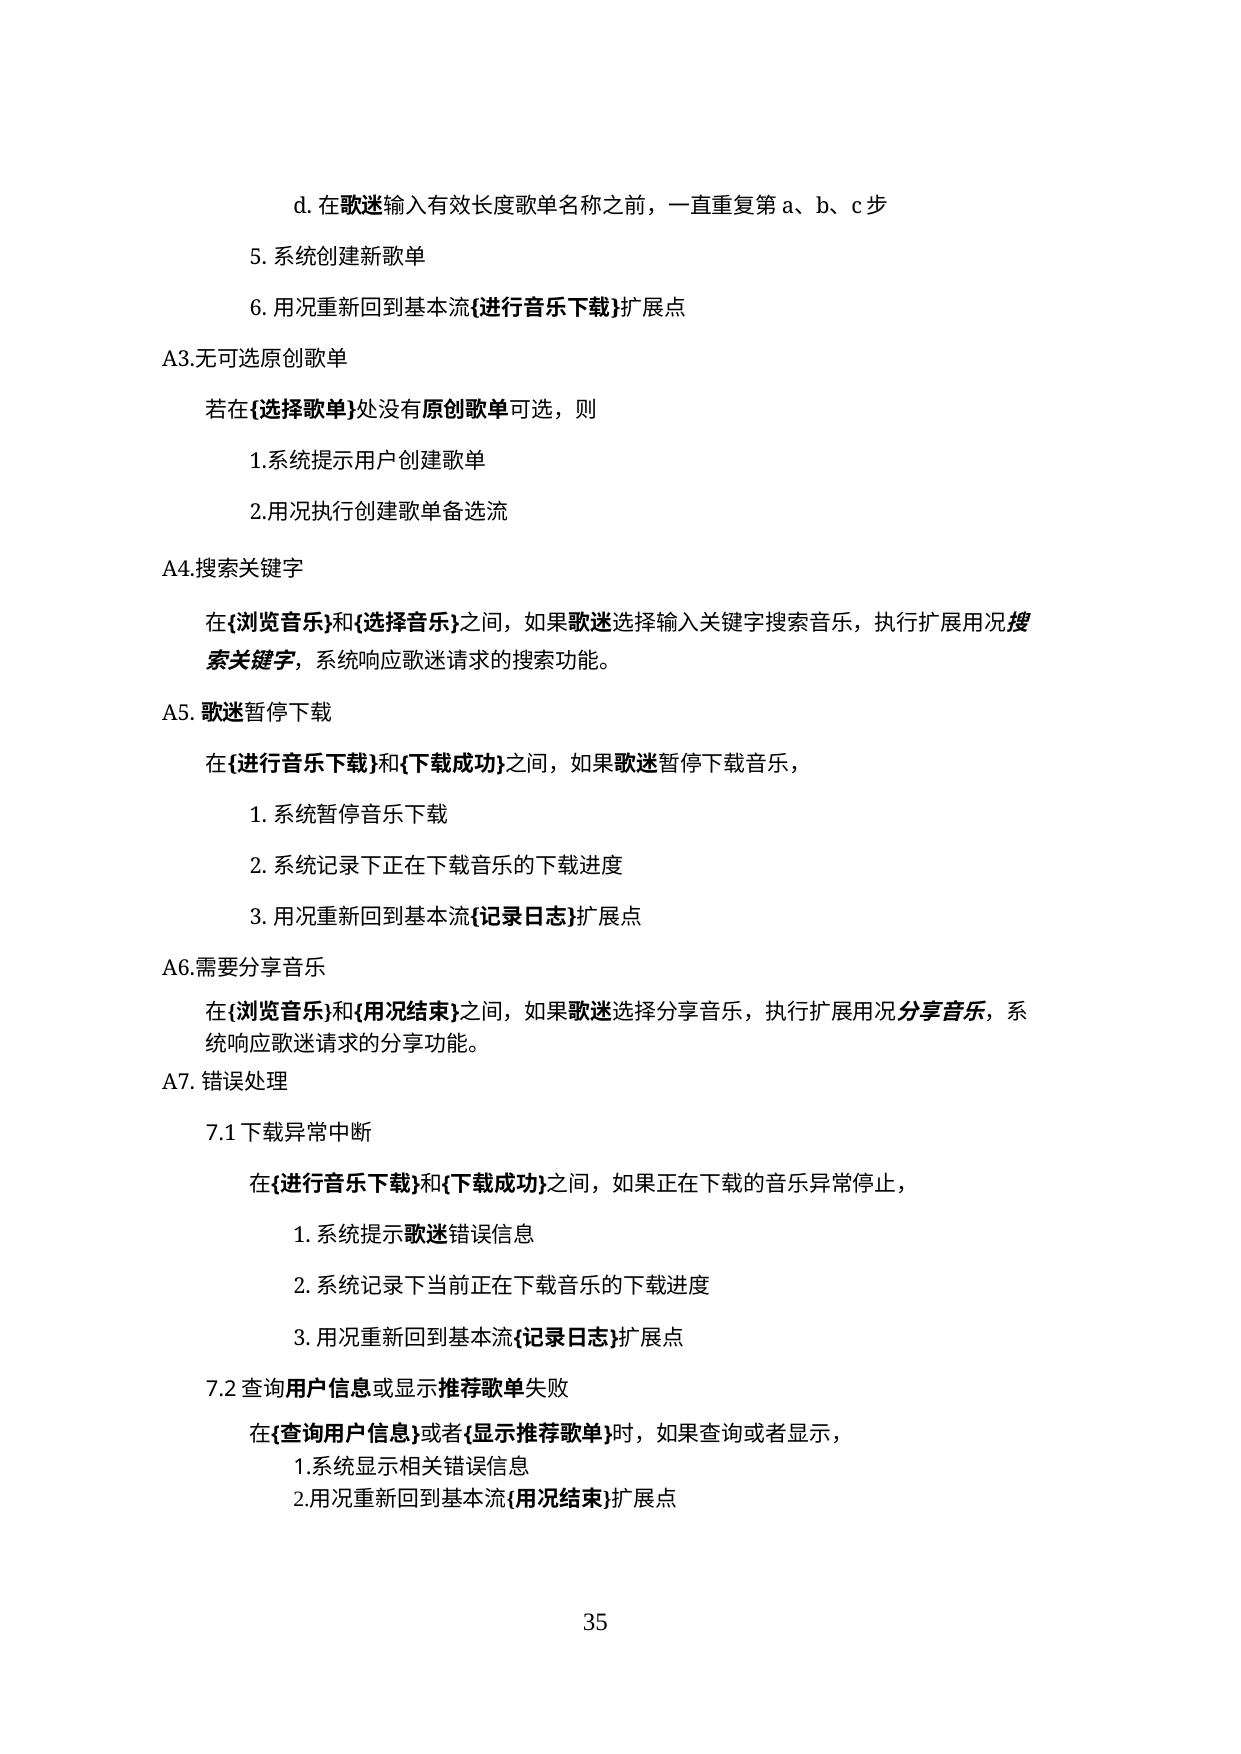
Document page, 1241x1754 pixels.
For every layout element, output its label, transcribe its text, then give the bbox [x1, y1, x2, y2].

text 6. 用况重新回到基本流{进行音乐下载}扩展点 [118, 290, 1122, 321]
text 2. 系统记录下当前正在下载音乐的下载进度 [118, 1268, 1122, 1300]
text 3. 用况重新回到基本流{记录日志}扩展点 [118, 899, 1122, 930]
text 5. 系统创建新歌单 [118, 239, 1122, 270]
text A4.搜索关键字 [118, 545, 1122, 584]
text 在{进行音乐下载}和{下载成功}之间，如果正在下载的音乐异常停止， [118, 1166, 1122, 1198]
text A7. 错误处理 [118, 1064, 1122, 1096]
text 在{浏览音乐}和{选择音乐}之间，如果歌迷选择输入关键字搜索音乐，执行扩展用况搜 索关键字，系统响应歌迷请求的搜索功能。 [118, 605, 1122, 675]
text 1.系统显示相关错误信息 [118, 1449, 1122, 1481]
text A3.无可选原创歌单 [118, 341, 1122, 372]
text 3. 用况重新回到基本流{记录日志}扩展点 [118, 1319, 1122, 1351]
text 若在{选择歌单}处没有原创歌单可选，则 [118, 392, 1122, 423]
text 1.系统提示用户创建歌单 [118, 443, 1122, 474]
text 在{查询用户信息}或者{显示推荐歌单}时，如果查询或者显示， [118, 1415, 1122, 1449]
text 1. 系统提示歌迷错误信息 [118, 1217, 1122, 1249]
text 2.用况重新回到基本流{用况结束}扩展点 [118, 1481, 1122, 1513]
text 2. 系统记录下正在下载音乐的下载进度 [118, 848, 1122, 879]
text A6.需要分享音乐 [118, 950, 1122, 981]
text 7.2查询用户信息或显示推荐歌单失败 [118, 1371, 1122, 1402]
text 在{进行音乐下载}和{下载成功}之间，如果歌迷暂停下载音乐， [118, 746, 1122, 777]
text 在{浏览音乐}和{用况结束}之间，如果歌迷选择分享音乐，执行扩展用况分享音乐，系 统响应歌迷请求的分享功能。 [118, 994, 1122, 1058]
text 1. 系统暂停音乐下载 [118, 797, 1122, 828]
text 7.1下载异常中断 [118, 1115, 1122, 1147]
text 2.用况执行创建歌单备选流 [118, 494, 1122, 526]
text A5. 歌迷暂停下载 [118, 694, 1122, 726]
text d. 在歌迷输入有效长度歌单名称之前，一直重复第a、b、c步 [118, 188, 1122, 219]
